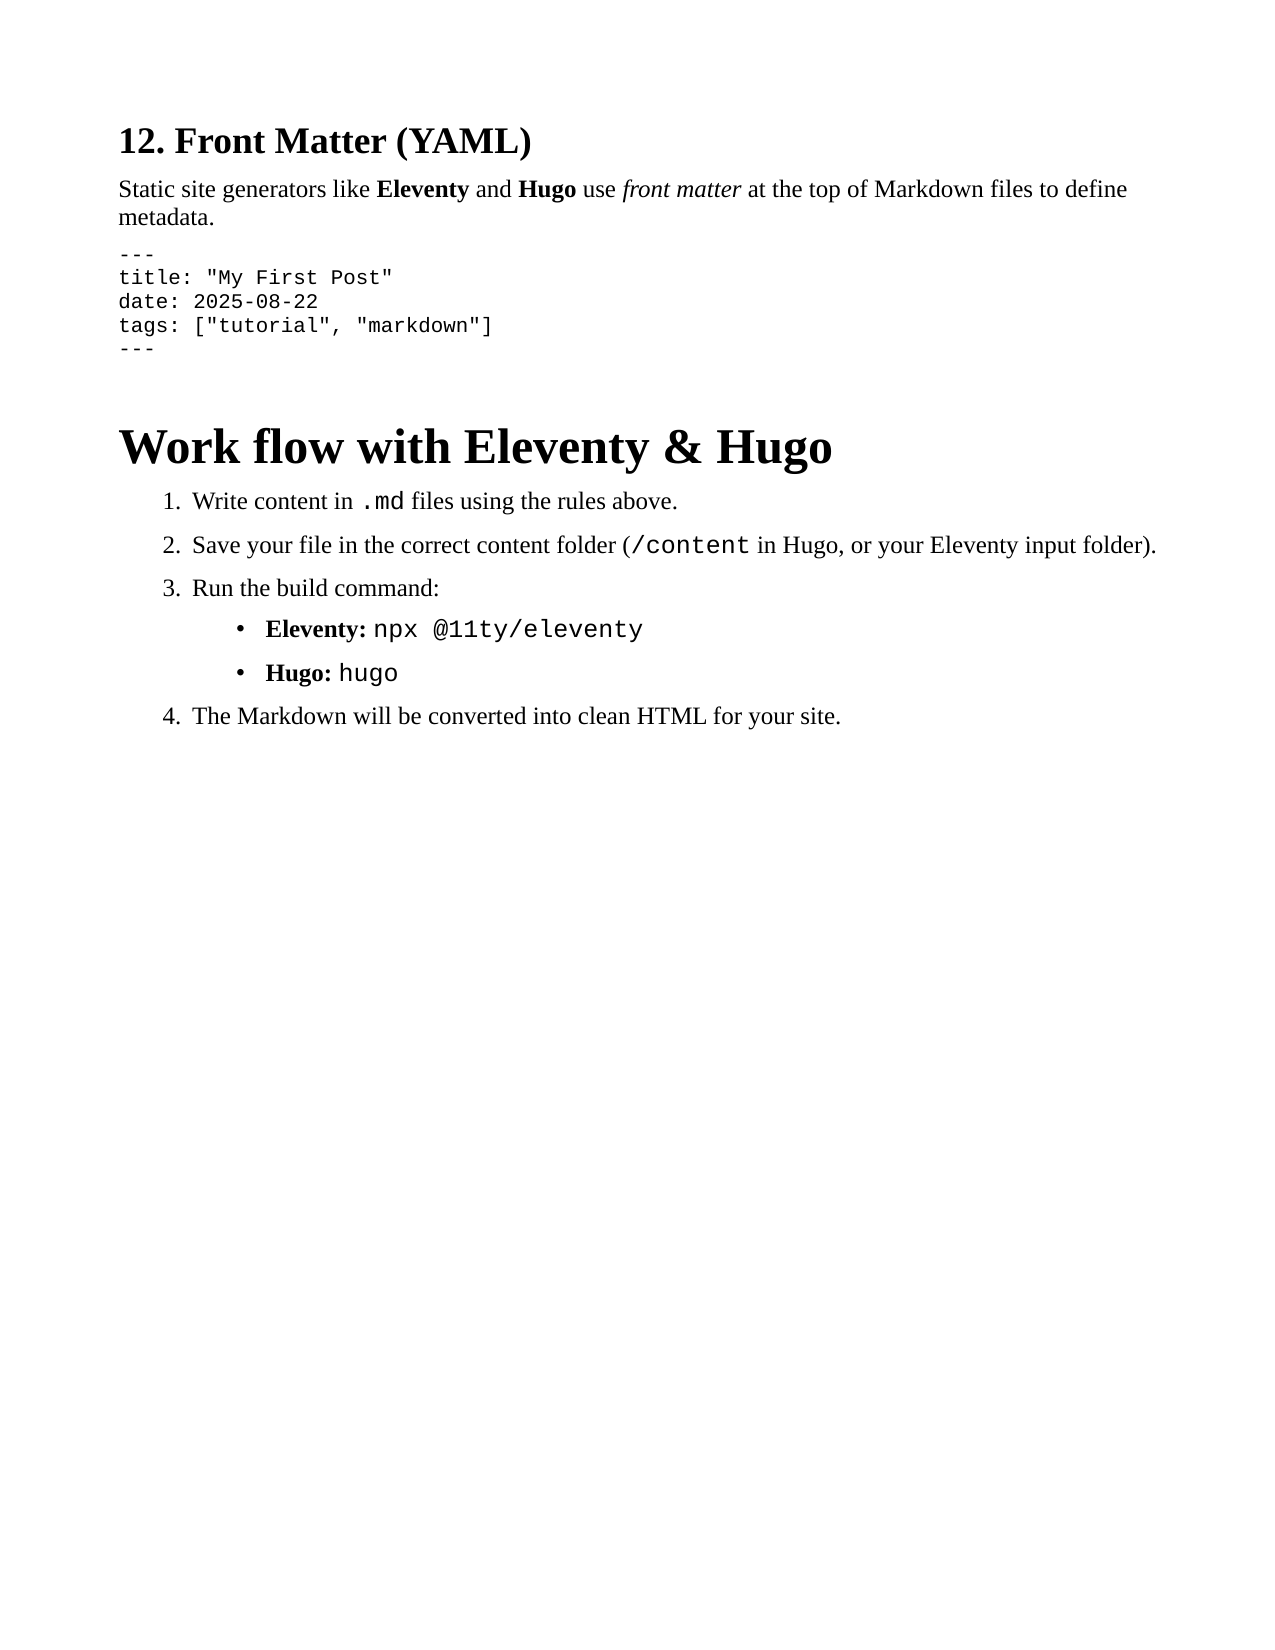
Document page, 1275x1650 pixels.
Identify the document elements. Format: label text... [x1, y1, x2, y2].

subtitle 12. Front Matter (YAML) [118, 118, 1157, 161]
list Save your file in the correct content folder (/content in Hugo, or your Eleventy input folder). [162, 530, 1157, 561]
text date: 2025-08-22 [118, 291, 1157, 315]
list The Markdown will be converted into clean HTML for your site. [162, 701, 1157, 730]
list Hugo: hugo [236, 658, 1157, 688]
text Static site generators like Eleventy and Hugo use front matter at the top of Markdown files to define metadata. [118, 174, 1157, 231]
list Write content in .md files using the rules above. [162, 486, 1157, 517]
text title: "My First Post" [118, 267, 1157, 291]
text --- [118, 338, 1157, 362]
text tags: ["tutorial", "markdown"] [118, 315, 1157, 338]
list Run the build command: [162, 573, 1157, 602]
text --- [118, 244, 1157, 267]
subtitle Work flow with Eleventy & Hugo [118, 416, 1157, 474]
list Eleventy: npx @11ty/eleventy [236, 614, 1157, 645]
